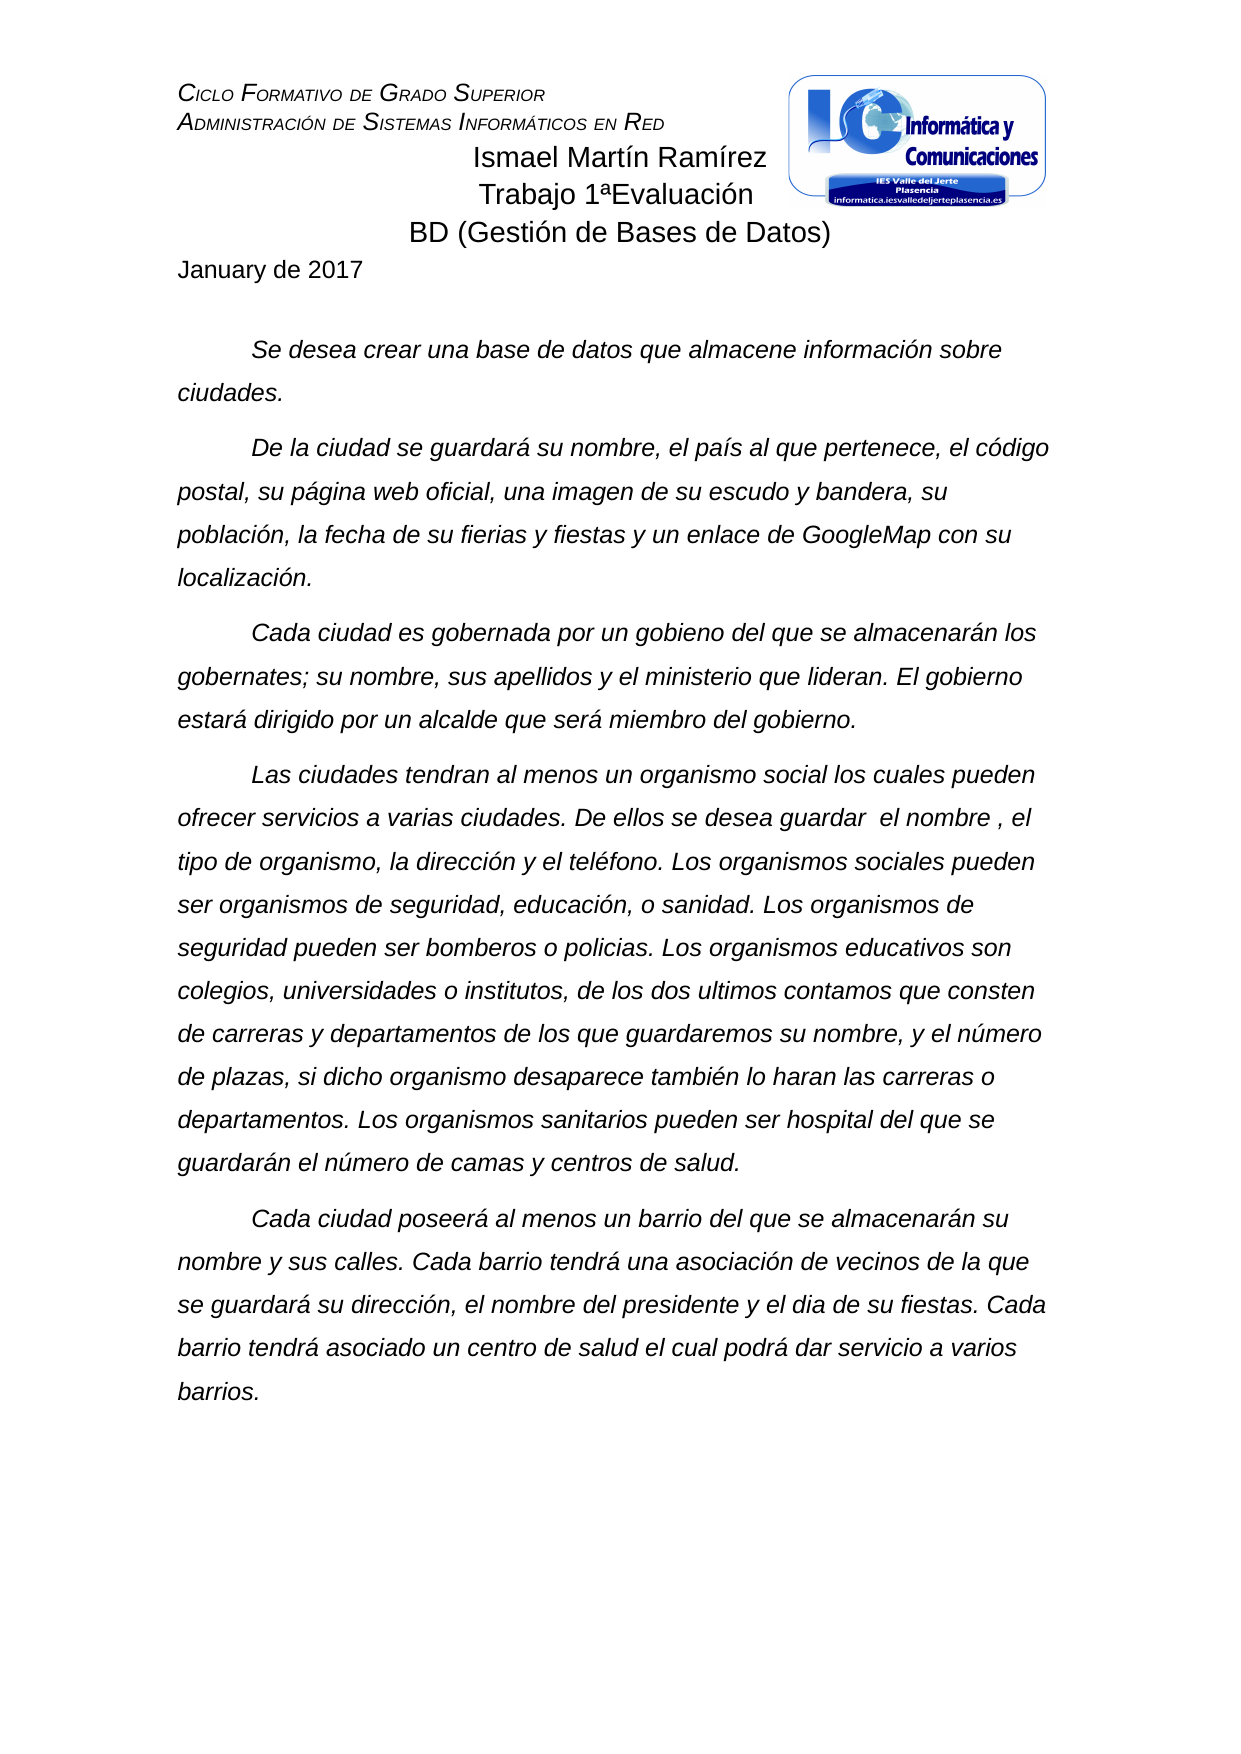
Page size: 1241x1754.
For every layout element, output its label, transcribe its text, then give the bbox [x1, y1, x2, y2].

picture [788, 75, 1046, 207]
text Se desea crear una base de datos que almacene información sobre ciudades. [177, 334, 1063, 406]
text Cada ciudad poseerá al menos un barrio del que se almacenarán su nombre y sus calles. Cada barrio tendrá una asociación de vecinos de la que se guardará su dirección, el nombre del presidente y el dia de su fiestas. Cada barrio tendrá asociado un centro de salud el cual podrá dar servicio a varios barrios. [177, 1204, 1063, 1405]
text De la ciudad se guardará su nombre, el país al que pertenece, el código postal, su página web oficial, una imagen de su escudo y bandera, su población, la fecha de su fierias y fiestas y un enlace de GoogleMap con su localización. [177, 433, 1063, 591]
text Las ciudades tendran al menos un organismo social los cuales pueden ofrecer servicios a varias ciudades. De ellos se desea guardar el nombre , el tipo de organismo, la dirección y el teléfono. Los organismos sociales pueden ser organismos de seguridad, educación, o sanidad. Los organismos de seguridad pueden ser bomberos o policias. Los organismos educativos son colegios, universidades o institutos, de los dos ultimos contamos que consten de carreras y departamentos de los que guardaremos su nombre, y el número de plazas, si dicho organismo desaparece también lo haran las carreras o departamentos. Los organismos sanitarios pueden ser hospital del que se guardarán el número de camas y centros de salud. [177, 760, 1063, 1177]
text Cada ciudad es gobernada por un gobieno del que se almacenarán los gobernates; su nombre, sus apellidos y el ministerio que lideran. El gobierno estará dirigido por un alcalde que será miembro del gobierno. [177, 618, 1063, 733]
